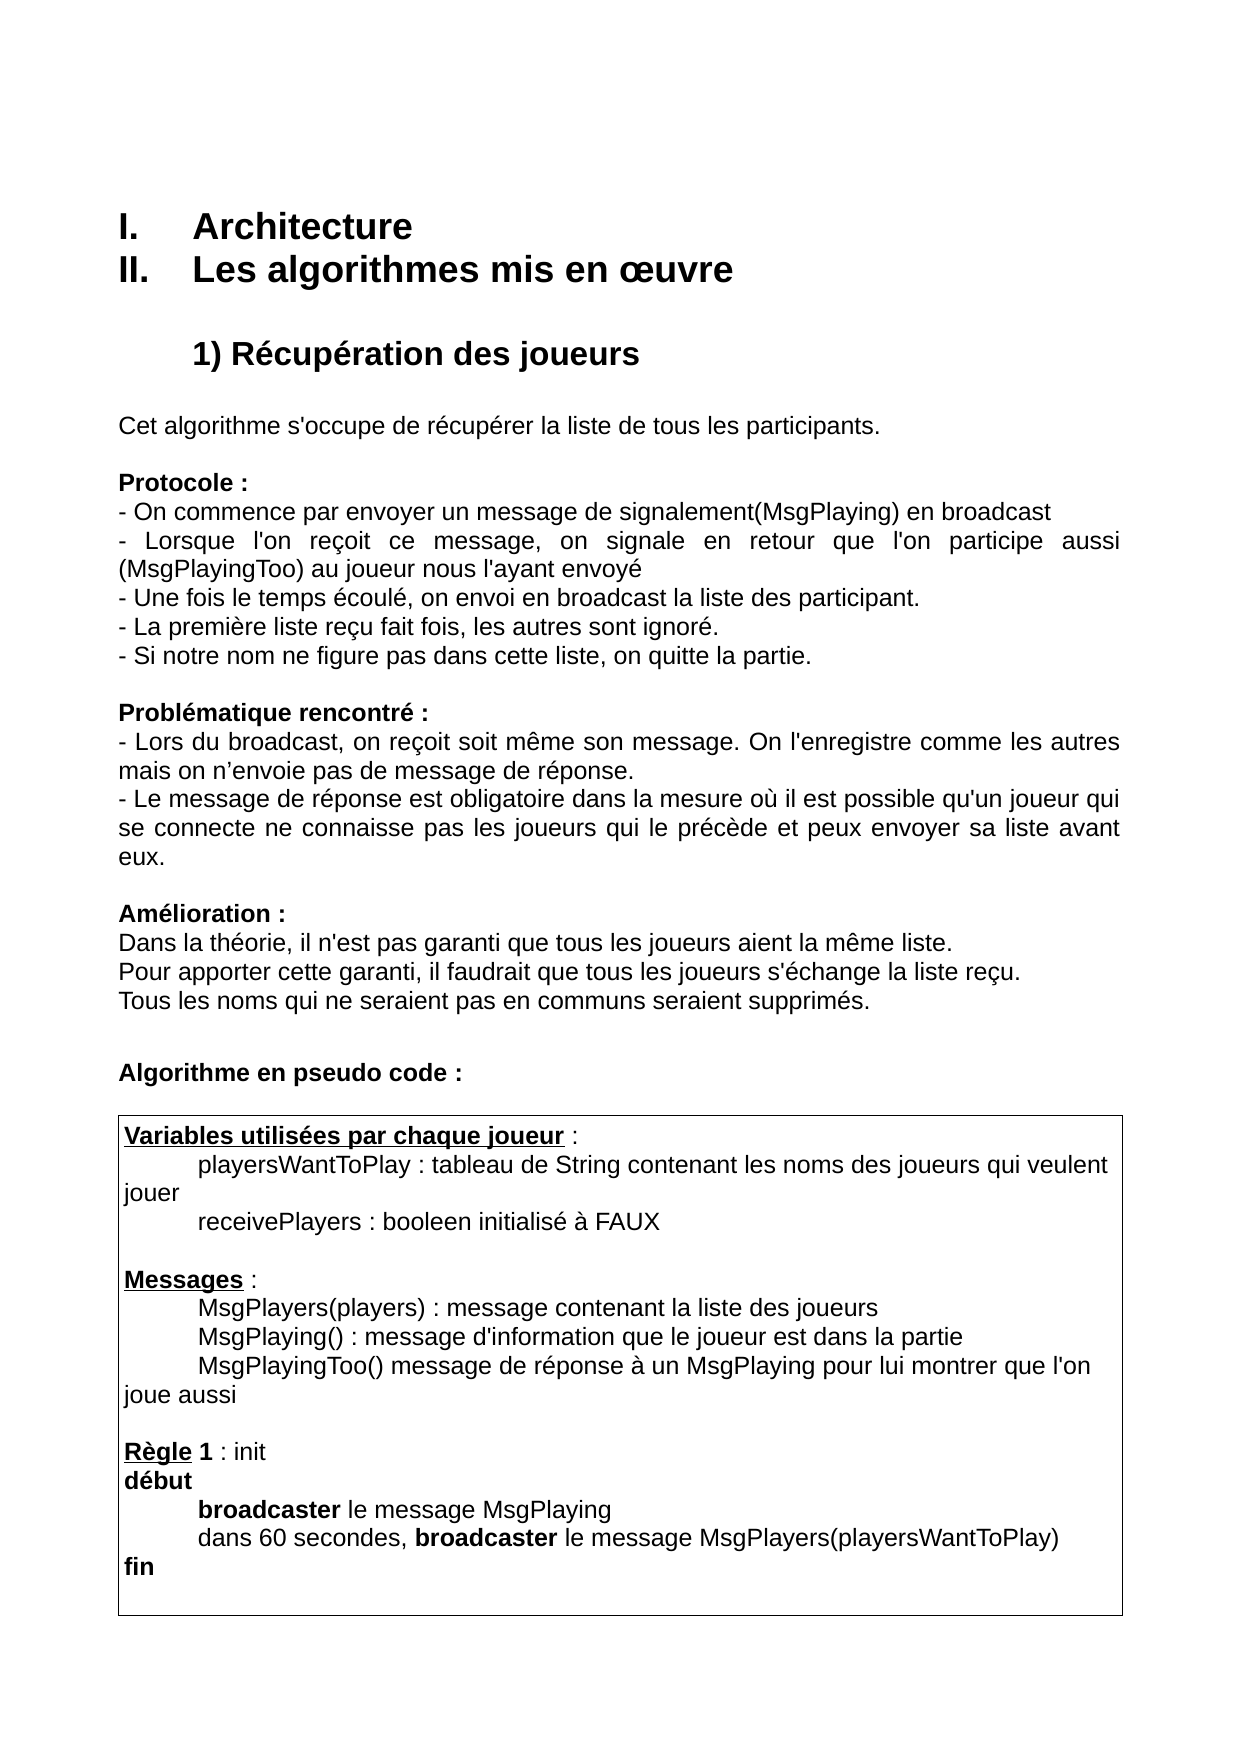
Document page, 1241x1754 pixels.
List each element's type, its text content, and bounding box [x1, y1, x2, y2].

text - La première liste reçu fait fois, les autres sont ignoré. [118, 612, 1122, 641]
text - On commence par envoyer un message de signalement(MsgPlaying) en broadcast [118, 497, 1122, 526]
text II. Les algorithmes mis en œuvre [118, 247, 1122, 291]
text Tous les noms qui ne seraient pas en communs seraient supprimés. [118, 986, 1122, 1014]
text Dans la théorie, il n'est pas garanti que tous les joueurs aient la même liste. [118, 928, 1122, 957]
table_header Variables utilisées par chaque joueur : playersWantToPlay : tableau de String contenant les noms des joueurs qui veulent jouer receivePlayers : booleen initialisé à FAUX Messages : MsgPlayers(players) : message contenant la liste des joueurs MsgPlaying() : message d'information que le joueur est dans la partie MsgPlayingToo() message de réponse à un MsgPlaying pour lui montrer que l'on joue aussi Règle 1 : init début broadcaster le message MsgPlaying dans 60 secondes, broadcaster le message MsgPlayers(playersWantToPlay) fin [119, 1116, 1122, 1615]
text Cet algorithme s'occupe de récupérer la liste de tous les participants. [118, 411, 1122, 439]
text I. Architecture [118, 204, 1122, 247]
text Pour apporter cette garanti, il faudrait que tous les joueurs s'échange la liste reçu. [118, 957, 1122, 986]
text Amélioration : [118, 899, 1122, 928]
text - Lors du broadcast, on reçoit soit même son message. On l'enregistre comme les autres mais on n’envoie pas de message de réponse. [118, 727, 1122, 784]
text - Une fois le temps écoulé, on envoi en broadcast la liste des participant. [118, 583, 1122, 612]
text Algorithme en pseudo code : [118, 1057, 1122, 1086]
text Protocole : [118, 468, 1122, 497]
text 1) Récupération des joueurs [118, 334, 1122, 372]
text - Lorsque l'on reçoit ce message, on signale en retour que l'on participe aussi (MsgPlayingToo) au joueur nous l'ayant envoyé [118, 526, 1122, 583]
text - Si notre nom ne figure pas dans cette liste, on quitte la partie. [118, 641, 1122, 669]
text - Le message de réponse est obligatoire dans la mesure où il est possible qu'un joueur qui se connecte ne connaisse pas les joueurs qui le précède et peux envoyer sa liste avant eux. [118, 784, 1122, 871]
text Problématique rencontré : [118, 698, 1122, 727]
